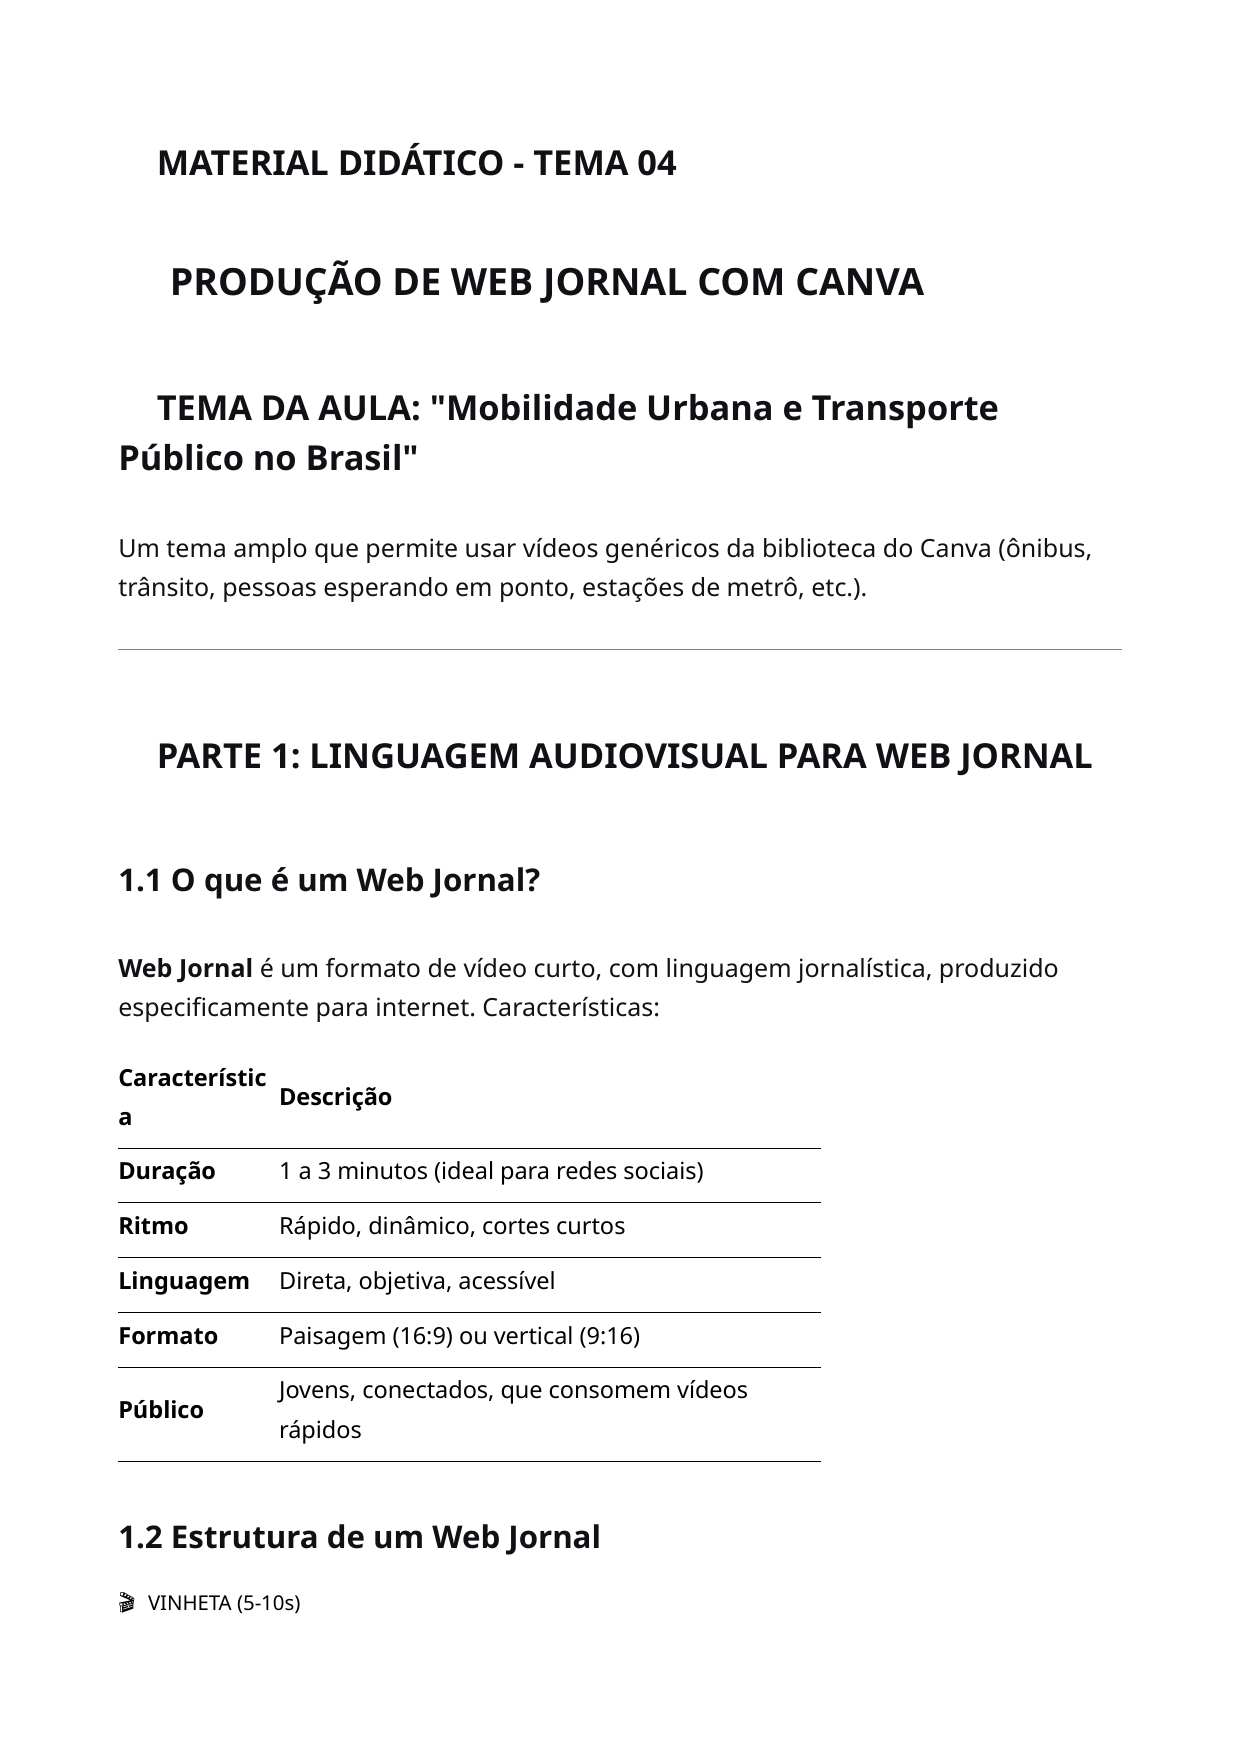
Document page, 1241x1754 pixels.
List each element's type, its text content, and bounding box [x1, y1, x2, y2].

table_cell Público [118, 1368, 279, 1461]
subtitle 🔷 PARTE 1: LINGUAGEM AUDIOVISUAL PARA WEB JORNAL [118, 728, 1122, 778]
subtitle 1.1 O que é um Web Jornal? [118, 853, 1122, 900]
text Um tema amplo que permite usar vídeos genéricos da biblioteca do Canva (ônibus, trânsito, pessoas esperando em ponto, estações de metrô, etc.). [118, 531, 1122, 604]
table_cell Rápido, dinâmico, cortes curtos [279, 1203, 821, 1257]
table_cell Ritmo [118, 1203, 279, 1257]
table_header Descrição [279, 1054, 821, 1147]
table_header Característica [118, 1054, 279, 1147]
subtitle 1.2 Estrutura de um Web Jornal [118, 1511, 1122, 1557]
table_cell Paisagem (16:9) ou vertical (9:16) [279, 1313, 821, 1367]
table_cell Direta, objetiva, acessível [279, 1258, 821, 1312]
table_cell Linguagem [118, 1258, 279, 1312]
table_cell Jovens, conectados, que consomem vídeos rápidos [279, 1368, 821, 1461]
text 🎬 VINHETA (5-10s) [118, 1582, 1122, 1617]
text Web Jornal é um formato de vídeo curto, com linguagem jornalística, produzido especificamente para internet. Características: [118, 950, 1122, 1024]
table_cell Formato [118, 1313, 279, 1367]
table_cell Duração [118, 1149, 279, 1202]
subtitle 🎯 TEMA DA AULA: "Mobilidade Urbana e Transporte Público no Brasil" [118, 381, 1122, 481]
table_cell 1 a 3 minutos (ideal para redes sociais) [279, 1149, 821, 1202]
subtitle 📖 MATERIAL DIDÁTICO - TEMA 04 [118, 139, 1122, 186]
subtitle 🎥 PRODUÇÃO DE WEB JORNAL COM CANVA [118, 248, 1122, 306]
